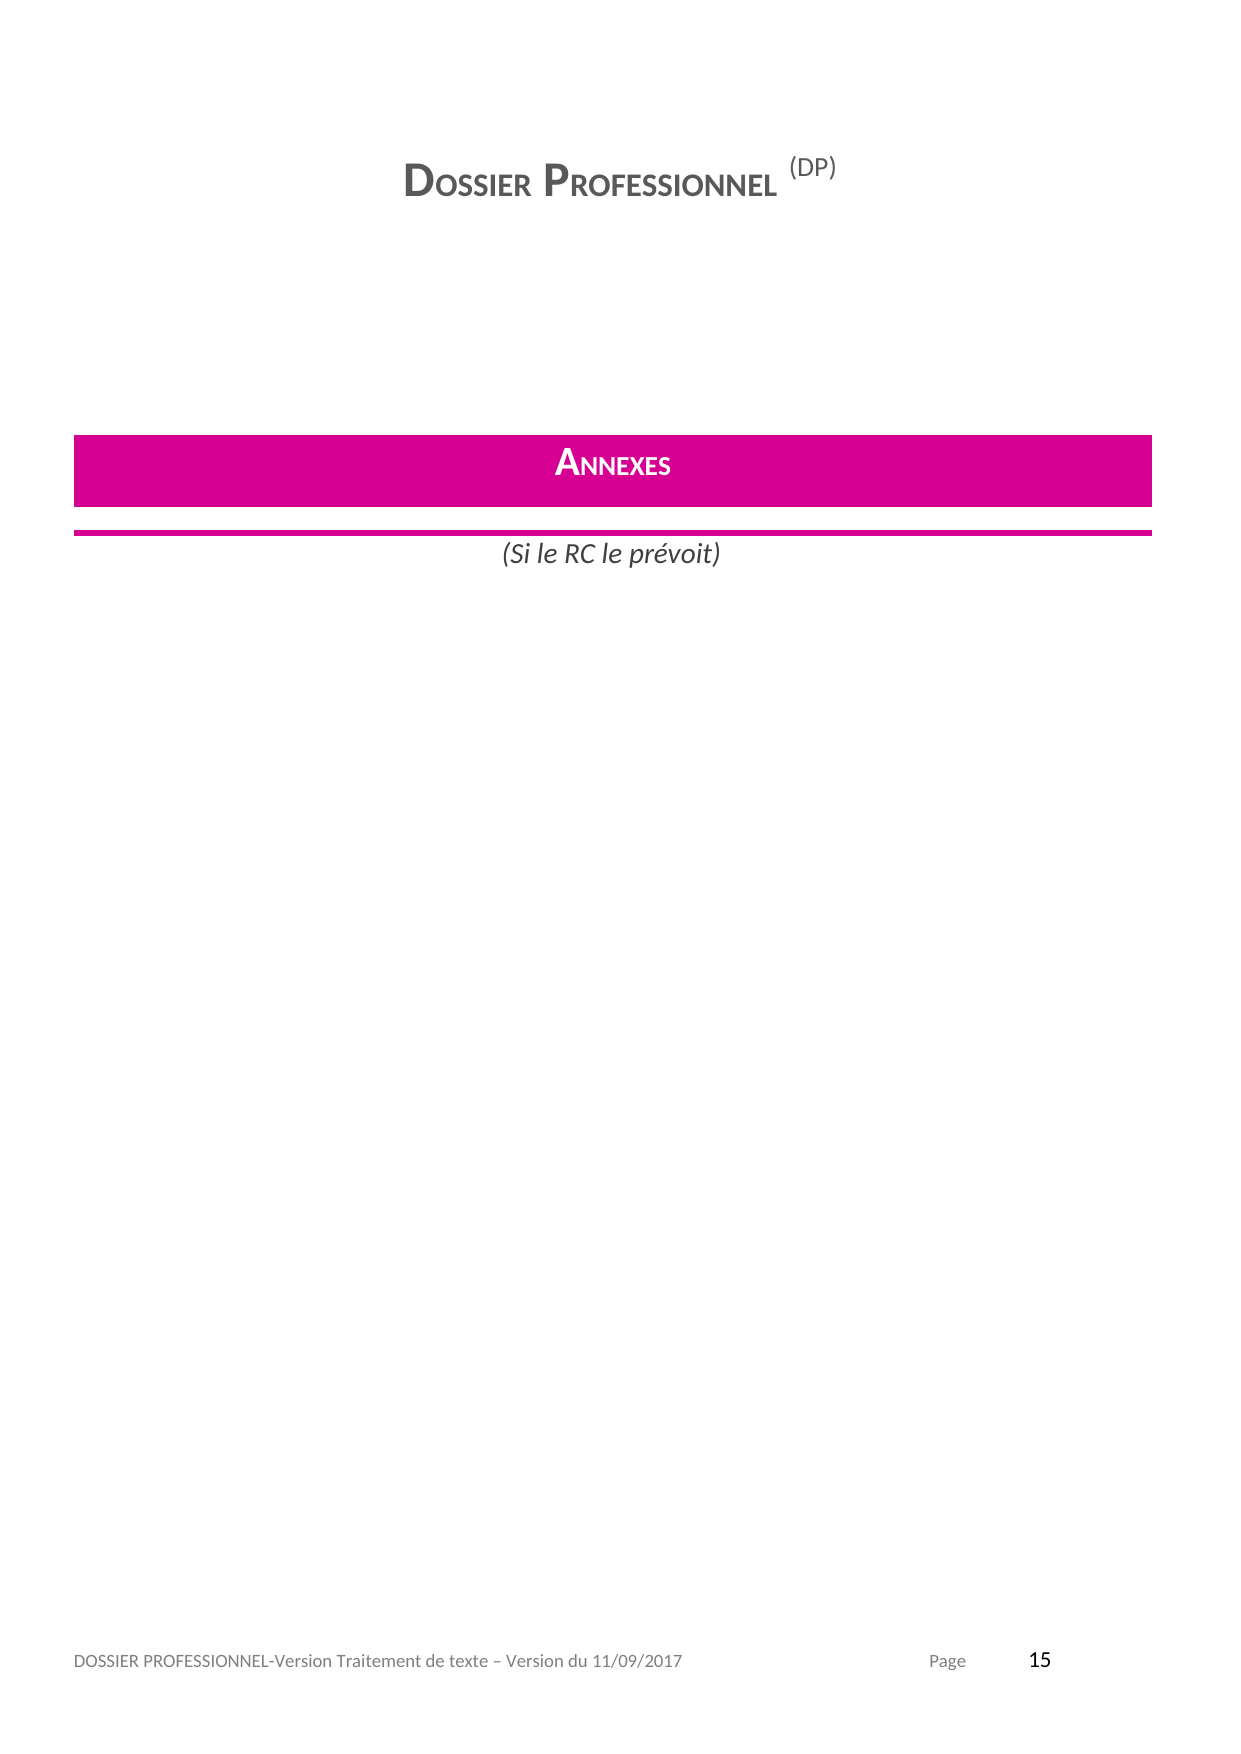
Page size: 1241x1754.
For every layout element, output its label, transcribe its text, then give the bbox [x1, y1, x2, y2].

table_cell (Si le RC le prévoit) [74, 536, 1152, 613]
table_header Annexes [74, 435, 1152, 507]
picture [1061, 1653, 1127, 1754]
table_cell [74, 507, 1152, 530]
